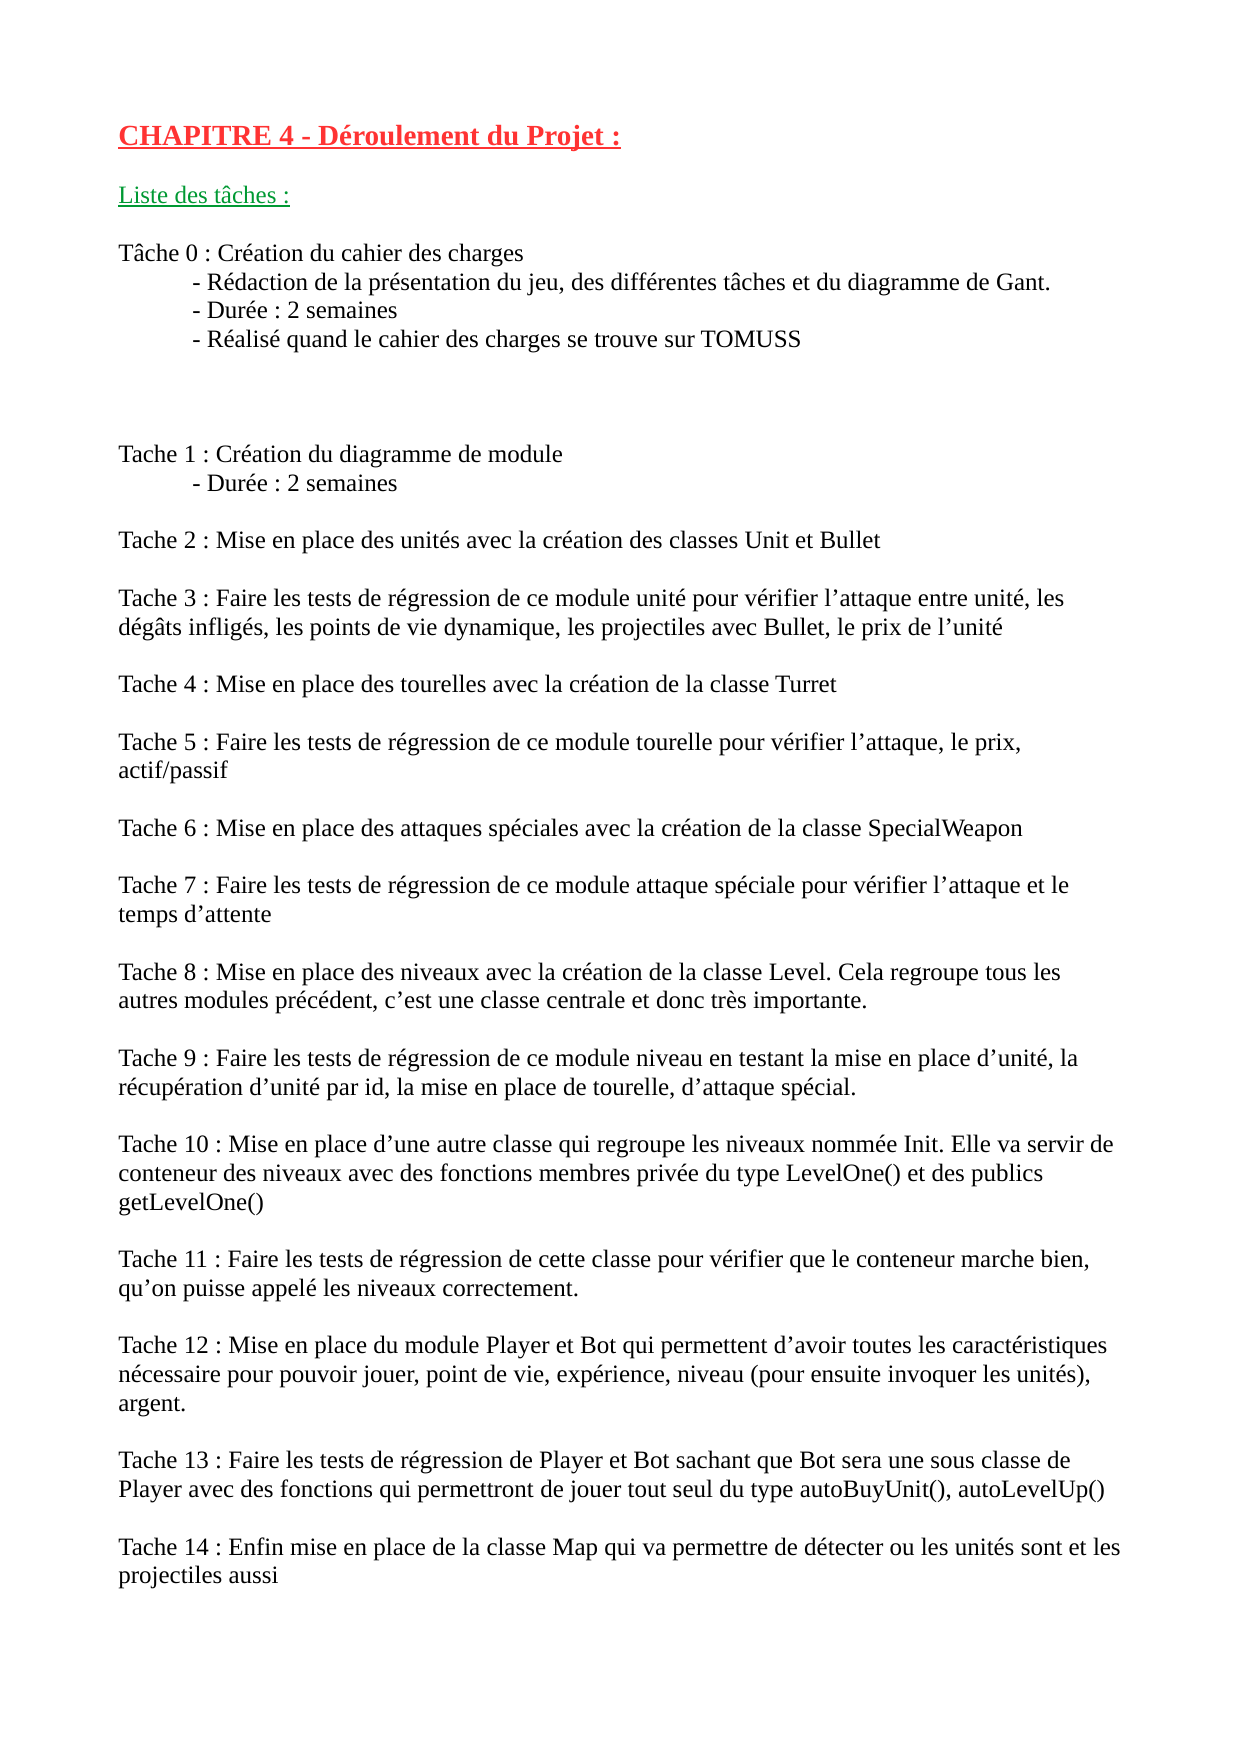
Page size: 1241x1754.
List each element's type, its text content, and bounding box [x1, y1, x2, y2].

text Tâche 0 : Création du cahier des charges [118, 238, 1122, 267]
text Tache 8 : Mise en place des niveaux avec la création de la classe Level. Cela regroupe tous les autres modules précédent, c’est une classe centrale et donc très importante. [118, 957, 1122, 1014]
text Tache 7 : Faire les tests de régression de ce module attaque spéciale pour vérifier l’attaque et le temps d’attente [118, 870, 1122, 928]
text Tache 6 : Mise en place des attaques spéciales avec la création de la classe SpecialWeapon [118, 813, 1122, 842]
text Tache 1 : Création du diagramme de module [118, 439, 1122, 468]
text Tache 2 : Mise en place des unités avec la création des classes Unit et Bullet [118, 525, 1122, 554]
text Tache 14 : Enfin mise en place de la classe Map qui va permettre de détecter ou les unités sont et les projectiles aussi [118, 1532, 1122, 1589]
text Tache 10 : Mise en place d’une autre classe qui regroupe les niveaux nommée Init. Elle va servir de conteneur des niveaux avec des fonctions membres privée du type LevelOne() et des publics getLevelOne() [118, 1129, 1122, 1215]
text CHAPITRE 4 - Déroulement du Projet : [118, 118, 1122, 152]
text - Rédaction de la présentation du jeu, des différentes tâches et du diagramme de Gant. [118, 267, 1122, 295]
text Tache 13 : Faire les tests de régression de Player et Bot sachant que Bot sera une sous classe de Player avec des fonctions qui permettront de jouer tout seul du type autoBuyUnit(), autoLevelUp() [118, 1445, 1122, 1503]
text Tache 11 : Faire les tests de régression de cette classe pour vérifier que le conteneur marche bien, qu’on puisse appelé les niveaux correctement. [118, 1244, 1122, 1302]
text Tache 9 : Faire les tests de régression de ce module niveau en testant la mise en place d’unité, la récupération d’unité par id, la mise en place de tourelle, d’attaque spécial. [118, 1043, 1122, 1100]
text Tache 12 : Mise en place du module Player et Bot qui permettent d’avoir toutes les caractéristiques nécessaire pour pouvoir jouer, point de vie, expérience, niveau (pour ensuite invoquer les unités), argent. [118, 1330, 1122, 1417]
text - Réalisé quand le cahier des charges se trouve sur TOMUSS [118, 324, 1122, 353]
text Tache 3 : Faire les tests de régression de ce module unité pour vérifier l’attaque entre unité, les dégâts infligés, les points de vie dynamique, les projectiles avec Bullet, le prix de l’unité [118, 583, 1122, 640]
text Liste des tâches : [118, 180, 1122, 209]
text Tache 4 : Mise en place des tourelles avec la création de la classe Turret [118, 669, 1122, 698]
text Tache 5 : Faire les tests de régression de ce module tourelle pour vérifier l’attaque, le prix, actif/passif [118, 727, 1122, 784]
text - Durée : 2 semaines [118, 295, 1122, 324]
text - Durée : 2 semaines [118, 468, 1122, 497]
